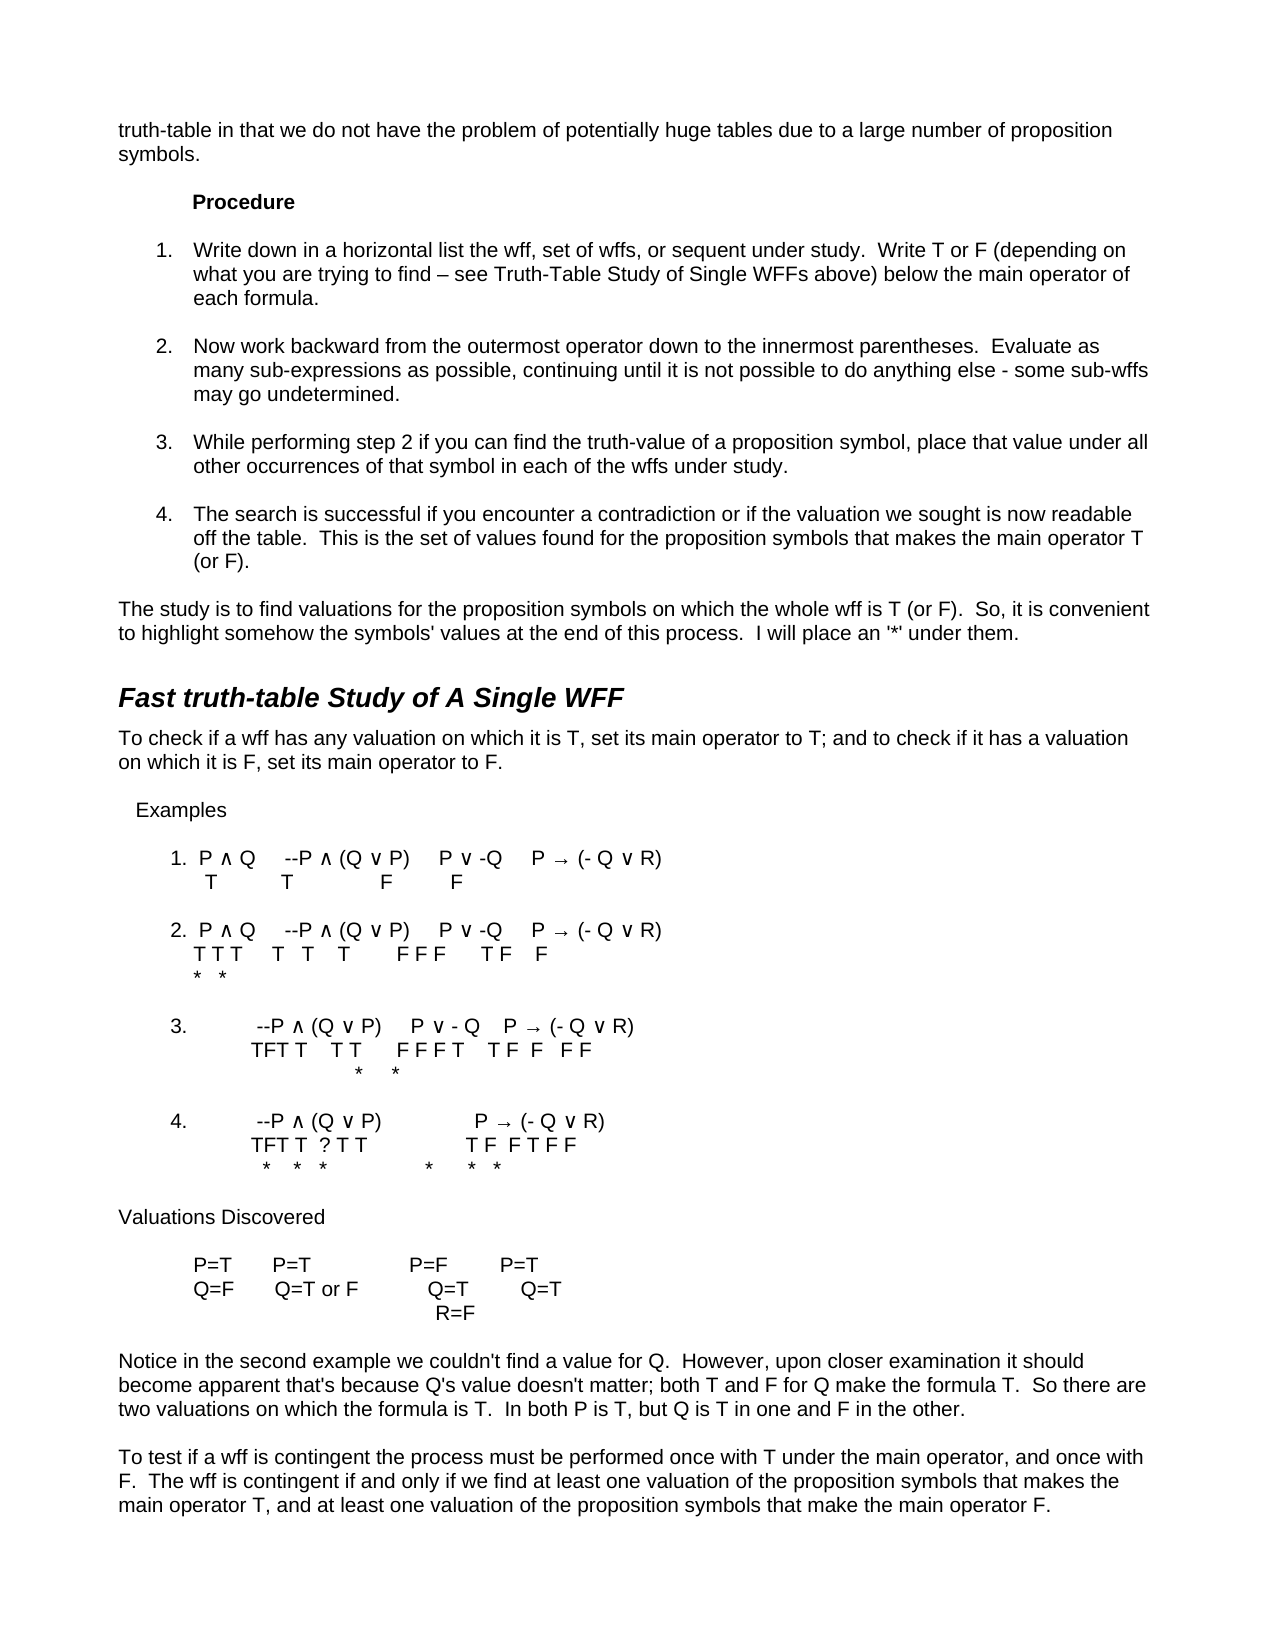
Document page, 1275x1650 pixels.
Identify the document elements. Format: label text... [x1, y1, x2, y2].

text T T F F [118, 870, 1157, 894]
text 3. --P ∧ (Q ∨ P) P ∨ - Q P → (- Q ∨ R) [118, 1013, 1157, 1037]
text The study is to find valuations for the proposition symbols on which the whole wff is T (or F). So, it is convenient to highlight somehow the symbols' values at the end of this process. I will place an '*' under them. [118, 597, 1157, 645]
text R=F [118, 1301, 1157, 1325]
text P=T P=T P=F P=T [118, 1253, 1157, 1277]
text TFT T T T F F F T T F F F F [118, 1037, 1157, 1061]
text TFT T ? T T T F F T F F [118, 1133, 1157, 1157]
text Examples [118, 798, 1157, 822]
list While performing step 2 if you can find the truth-value of a proposition symbol, place that value under all other occurrences of that symbol in each of the wffs under study. [156, 429, 1157, 501]
text 4. --P ∧ (Q ∨ P) P → (- Q ∨ R) [118, 1109, 1157, 1133]
text 1. P ∧ Q --P ∧ (Q ∨ P) P ∨ -Q P → (- Q ∨ R) [118, 846, 1157, 870]
text Q=F Q=T or F Q=T Q=T [118, 1277, 1157, 1301]
text 2. P ∧ Q --P ∧ (Q ∨ P) P ∨ -Q P → (- Q ∨ R) [118, 918, 1157, 942]
text To check if a wff has any valuation on which it is T, set its main operator to T; and to check if it has a valuation on which it is F, set its main operator to F. [118, 726, 1157, 774]
text T T T T T T F F F T F F [118, 942, 1157, 966]
text Valuations Discovered [118, 1205, 1157, 1229]
text * * * * * * [118, 1157, 1157, 1181]
list Write down in a horizontal list the wff, set of wffs, or sequent under study. Write T or F (depending on what you are trying to find – see Truth-Table Study of Single WFFs above) below the main operator of each formula. [156, 238, 1157, 334]
text * * [118, 966, 1157, 989]
list Now work backward from the outermost operator down to the innermost parentheses. Evaluate as many sub-expressions as possible, continuing until it is not possible to do anything else - some sub-wffs may go undetermined. [156, 334, 1157, 429]
text * * [118, 1061, 1157, 1085]
list The search is successful if you encounter a contradiction or if the valuation we sought is now readable off the table. This is the set of values found for the proposition symbols that makes the main operator T (or F). [156, 501, 1157, 573]
subtitle Fast truth-table Study of A Single WFF [118, 682, 1157, 713]
text Notice in the second example we couldn't find a value for Q. However, upon closer examination it should become apparent that's because Q's value doesn't matter; both T and F for Q make the formula T. So there are two valuations on which the formula is T. In both P is T, but Q is T in one and F in the other. [118, 1349, 1157, 1421]
text To test if a wff is contingent the process must be performed once with T under the main operator, and once with F. The wff is contingent if and only if we find at least one valuation of the proposition symbols that makes the main operator T, and at least one valuation of the proposition symbols that make the main operator F. [118, 1445, 1157, 1517]
text Procedure [192, 190, 1157, 214]
text truth-table in that we do not have the problem of potentially huge tables due to a large number of proposition symbols. [118, 118, 1157, 166]
